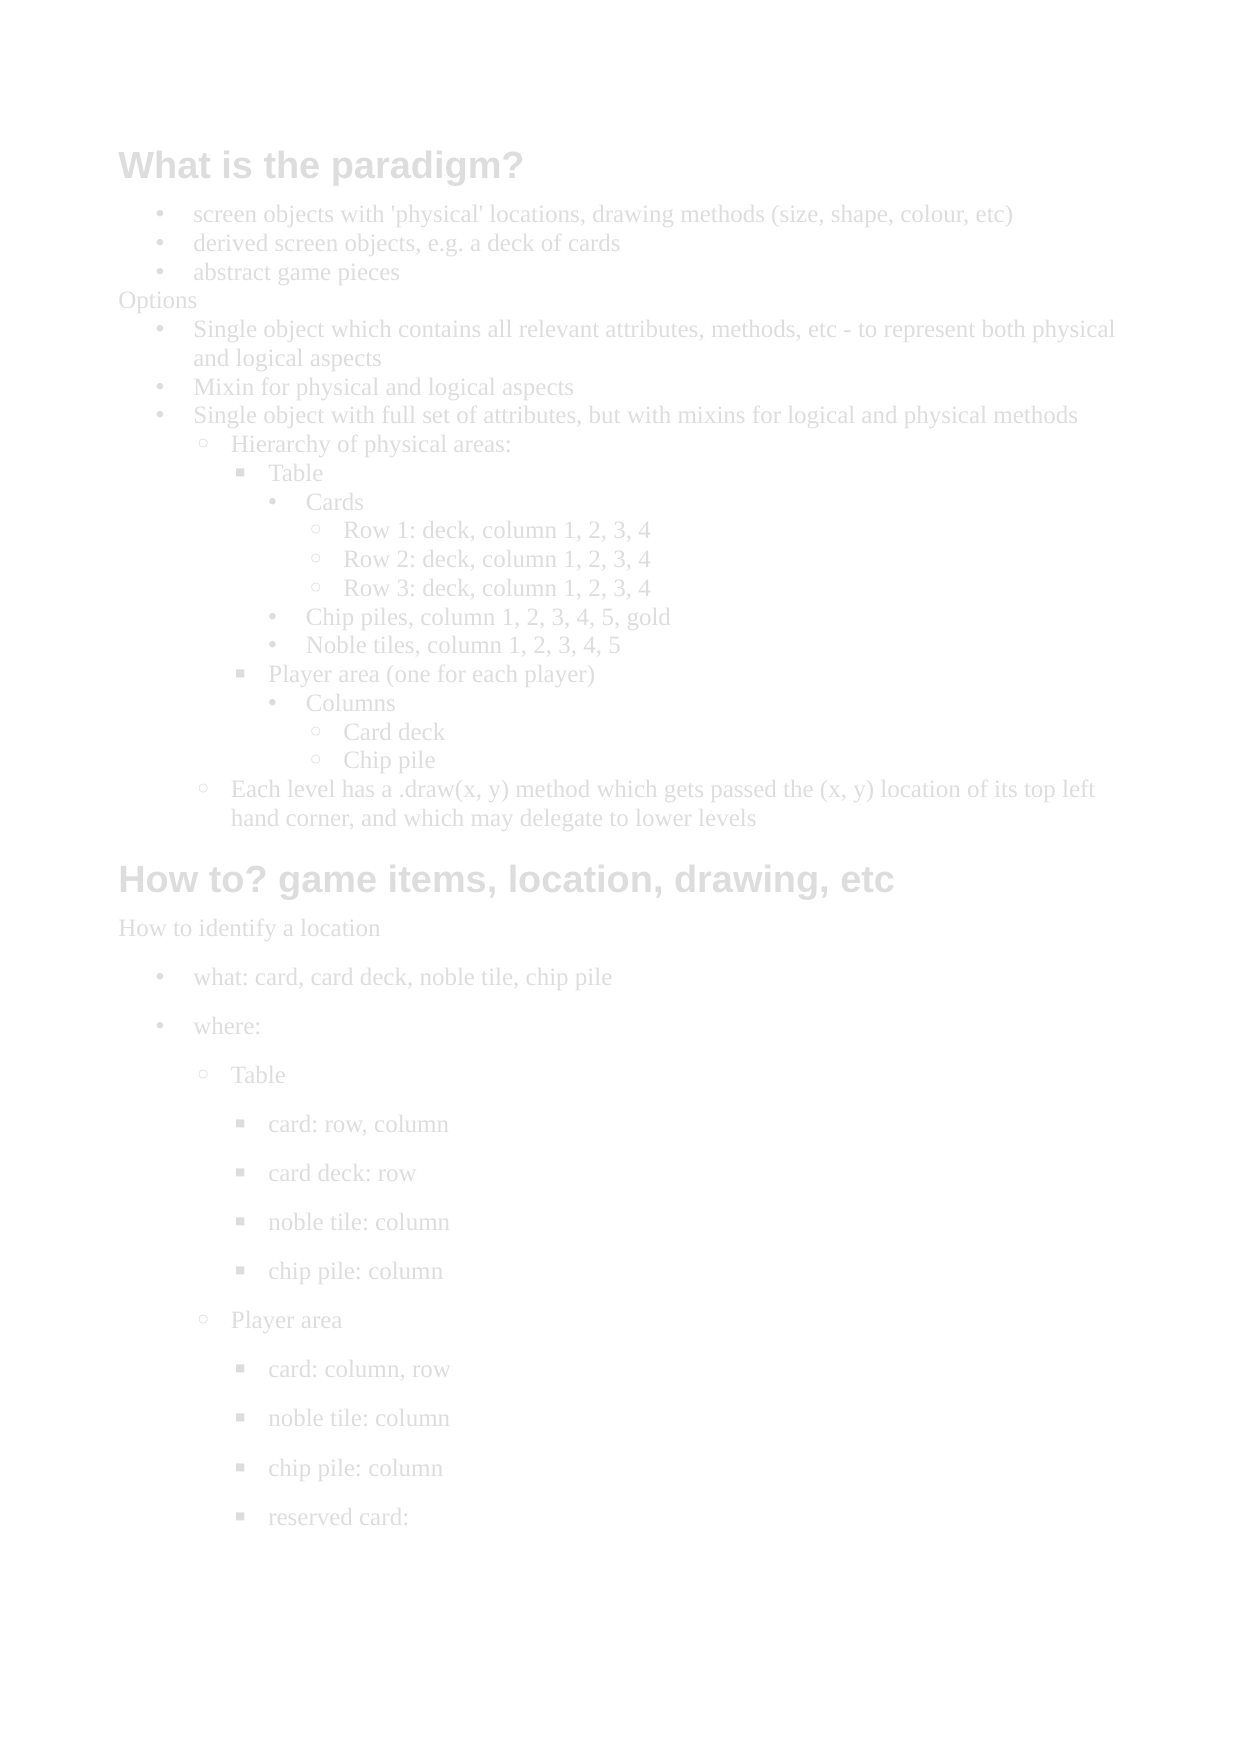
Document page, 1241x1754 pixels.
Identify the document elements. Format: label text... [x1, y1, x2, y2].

list card: column, row [231, 1354, 1122, 1383]
list derived screen objects, e.g. a deck of cards [156, 228, 1122, 257]
list Row 3: deck, column 1, 2, 3, 4 [306, 573, 1122, 602]
list card: row, column [231, 1109, 1122, 1138]
list where: [156, 1011, 1122, 1040]
list Noble tiles, column 1, 2, 3, 4, 5 [268, 631, 1122, 659]
list Cards [268, 487, 1122, 516]
list Table [193, 1060, 1122, 1089]
list Table [231, 458, 1122, 487]
list Columns [268, 688, 1122, 717]
list Chip pile [306, 746, 1122, 774]
list Player area (one for each player) [231, 659, 1122, 688]
text Options [118, 286, 1122, 314]
list reserved card: [231, 1502, 1122, 1530]
list card deck: row [231, 1158, 1122, 1187]
list Card deck [306, 717, 1122, 746]
list Chip piles, column 1, 2, 3, 4, 5, gold [268, 602, 1122, 631]
text How to identify a location [118, 913, 1122, 942]
list chip pile: column [231, 1256, 1122, 1285]
list Row 2: deck, column 1, 2, 3, 4 [306, 544, 1122, 573]
list abstract game pieces [156, 257, 1122, 286]
list Hierarchy of physical areas: [193, 429, 1122, 458]
list what: card, card deck, noble tile, chip pile [156, 962, 1122, 991]
list noble tile: column [231, 1207, 1122, 1236]
list Player area [193, 1305, 1122, 1334]
list Single object with full set of attributes, but with mixins for logical and physical methods [156, 401, 1122, 429]
list Single object which contains all relevant attributes, methods, etc - to represent both physical and logical aspects [156, 314, 1122, 372]
list Each level has a .draw(x, y) method which gets passed the (x, y) location of its top left hand corner, and which may delegate to lower levels [193, 774, 1122, 832]
subtitle What is the paradigm? [118, 143, 1122, 187]
list chip pile: column [231, 1453, 1122, 1481]
list Row 1: deck, column 1, 2, 3, 4 [306, 516, 1122, 544]
subtitle How to? game items, location, drawing, etc [118, 857, 1122, 900]
list screen objects with 'physical' locations, drawing methods (size, shape, colour, etc) [156, 199, 1122, 228]
list noble tile: column [231, 1403, 1122, 1432]
list Mixin for physical and logical aspects [156, 372, 1122, 401]
